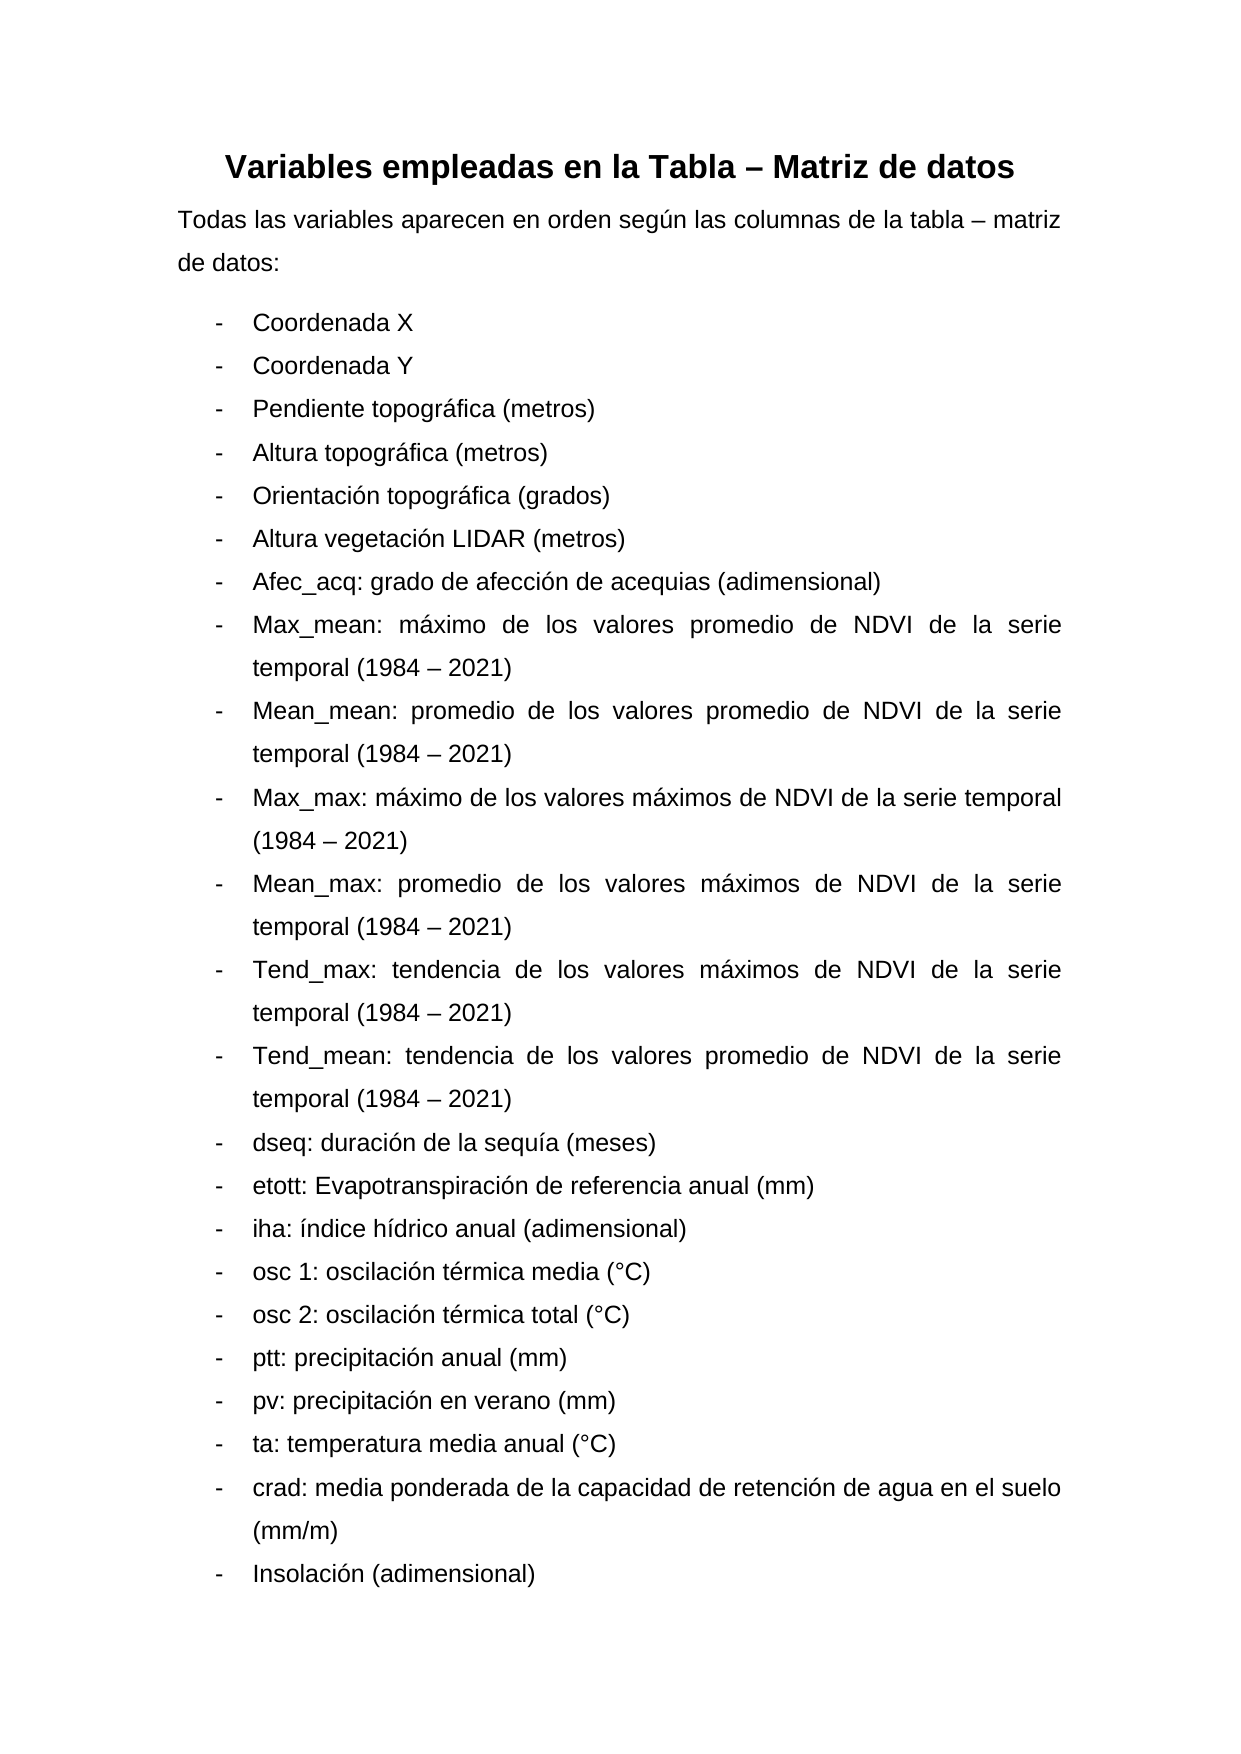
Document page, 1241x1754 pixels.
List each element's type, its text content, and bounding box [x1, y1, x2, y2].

list iha: índice hídrico anual (adimensional) [215, 1214, 1063, 1243]
list Coordenada Y [215, 351, 1063, 380]
list Max_mean: máximo de los valores promedio de NDVI de la serie temporal (1984 – 2021) [215, 610, 1063, 682]
text Todas las variables aparecen en orden según las columnas de la tabla – matriz de datos: [177, 205, 1063, 277]
text Variables empleadas en la Tabla – Matriz de datos [177, 148, 1063, 186]
list Mean_mean: promedio de los valores promedio de NDVI de la serie temporal (1984 – 2021) [215, 696, 1063, 768]
list dseq: duración de la sequía (meses) [215, 1128, 1063, 1156]
list osc 2: oscilación térmica total (°C) [215, 1300, 1063, 1329]
list ta: temperatura media anual (°C) [215, 1429, 1063, 1458]
list etott: Evapotranspiración de referencia anual (mm) [215, 1171, 1063, 1199]
list Pendiente topográfica (metros) [215, 394, 1063, 423]
list pv: precipitación en verano (mm) [215, 1386, 1063, 1415]
list Afec_acq: grado de afección de acequias (adimensional) [215, 567, 1063, 596]
list Max_max: máximo de los valores máximos de NDVI de la serie temporal (1984 – 2021) [215, 783, 1063, 854]
list Altura vegetación LIDAR (metros) [215, 524, 1063, 553]
list Coordenada X [215, 308, 1063, 337]
list osc 1: oscilación térmica media (°C) [215, 1257, 1063, 1286]
list ptt: precipitación anual (mm) [215, 1343, 1063, 1372]
list Insolación (adimensional) [215, 1559, 1063, 1588]
list Tend_mean: tendencia de los valores promedio de NDVI de la serie temporal (1984 – 2021) [215, 1041, 1063, 1113]
list Orientación topográfica (grados) [215, 481, 1063, 509]
list crad: media ponderada de la capacidad de retención de agua en el suelo (mm/m) [215, 1473, 1063, 1544]
list Altura topográfica (metros) [215, 438, 1063, 466]
list Mean_max: promedio de los valores máximos de NDVI de la serie temporal (1984 – 2021) [215, 869, 1063, 941]
list Tend_max: tendencia de los valores máximos de NDVI de la serie temporal (1984 – 2021) [215, 955, 1063, 1027]
